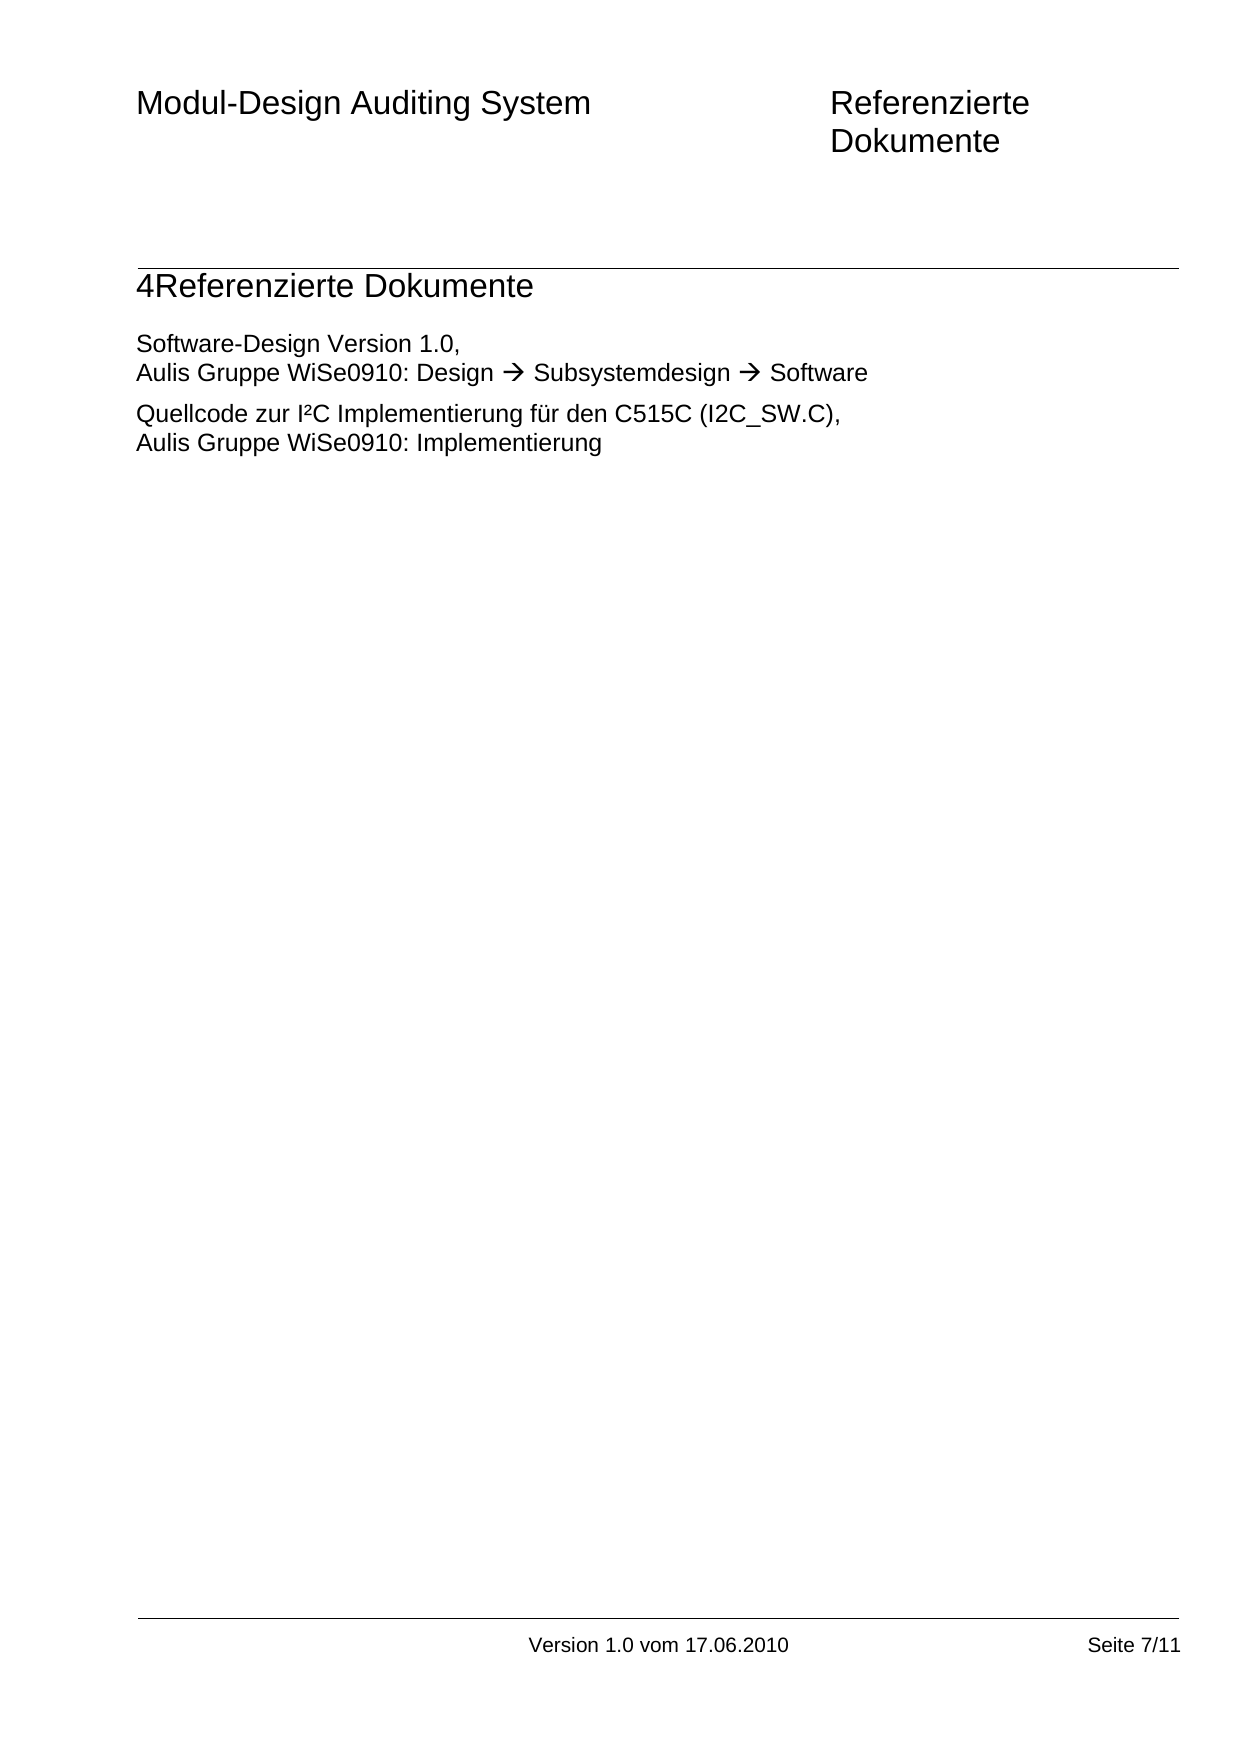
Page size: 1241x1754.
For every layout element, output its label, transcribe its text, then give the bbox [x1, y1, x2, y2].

text Quellcode zur I²C Implementierung für den C515C (I2C_SW.C), Aulis Gruppe WiSe0910: Implementierung [136, 399, 1181, 457]
text Software-Design Version 1.0, Aulis Gruppe WiSe0910: Design  Subsystemdesign  Software [136, 329, 1181, 387]
subtitle Referenzierte Dokumente [136, 289, 1181, 304]
